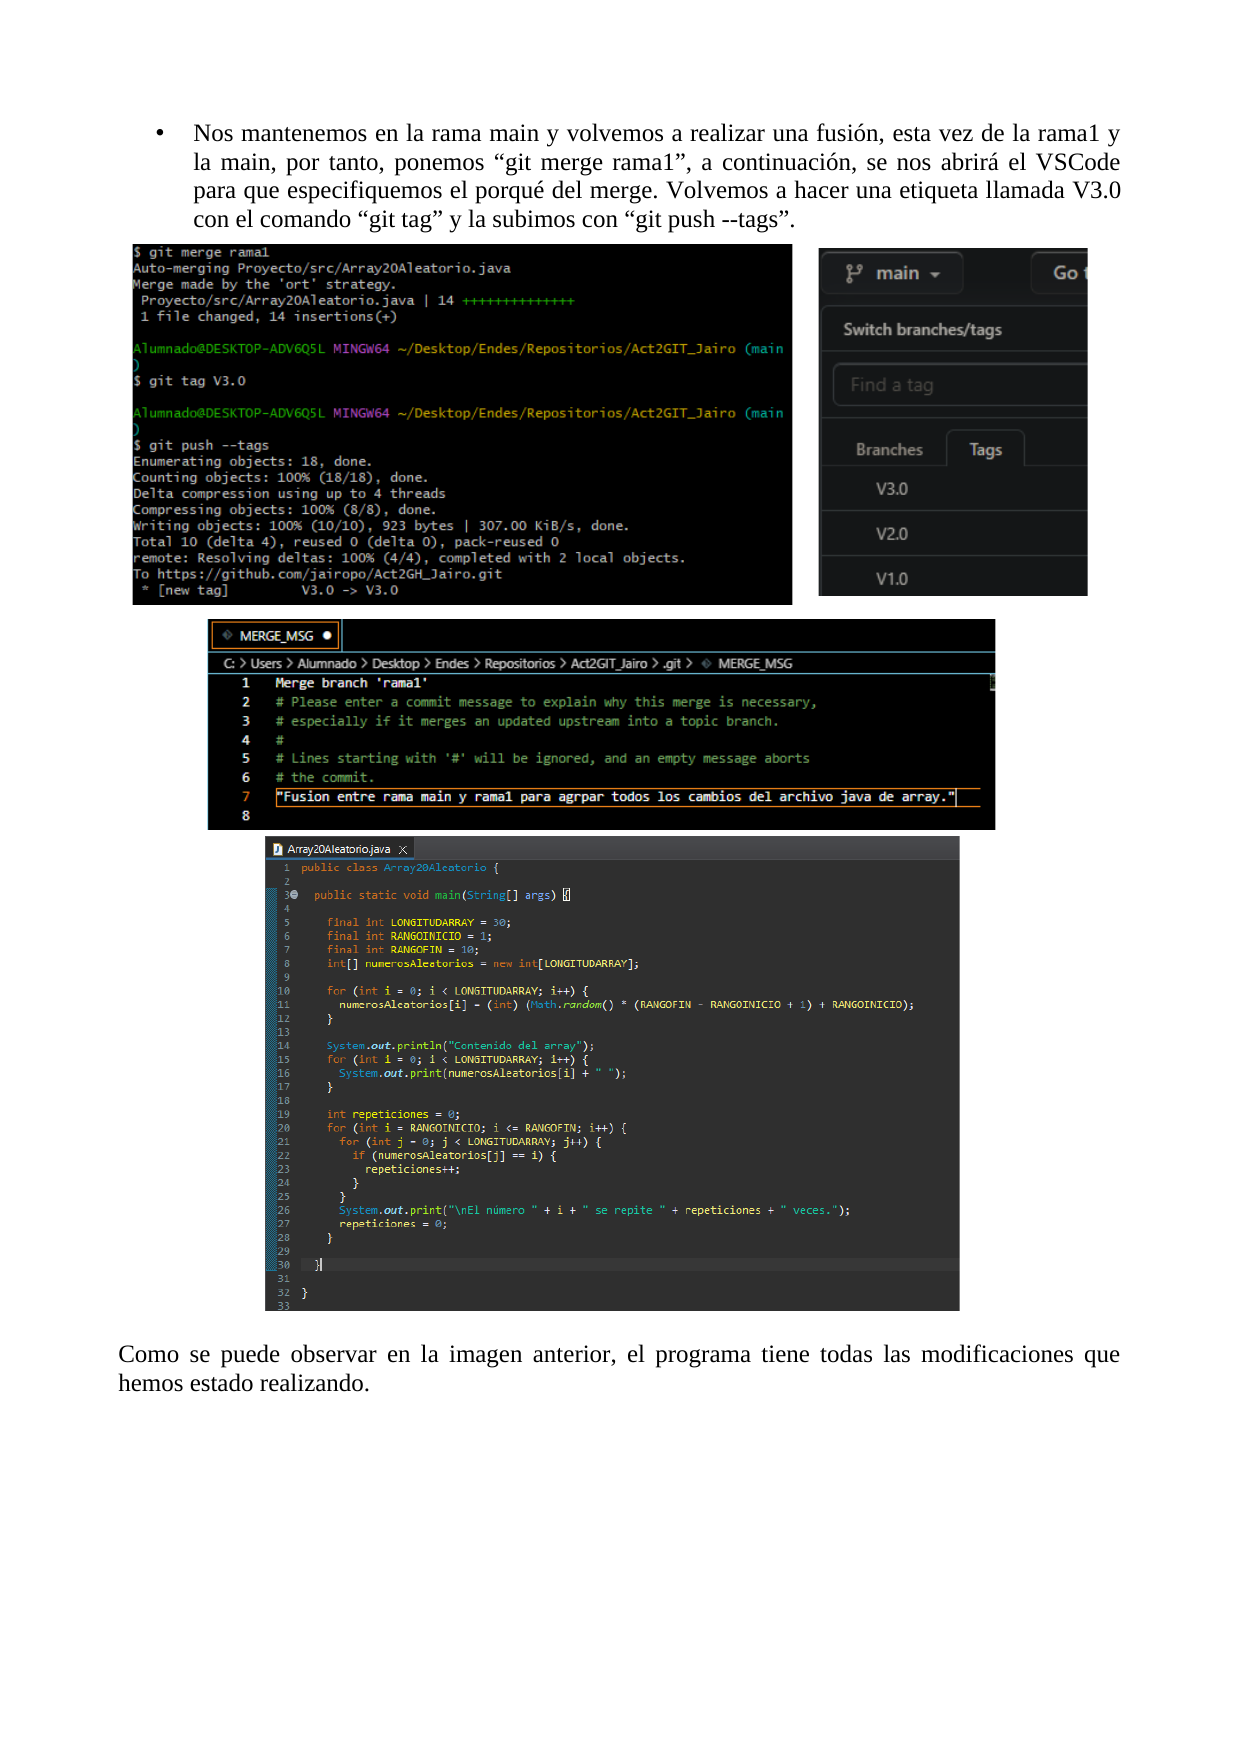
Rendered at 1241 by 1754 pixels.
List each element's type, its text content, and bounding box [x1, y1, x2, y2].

list Nos mantenemos en la rama main y volvemos a realizar una fusión, esta vez de la rama1 y la main, por tanto, ponemos “git merge rama1”, a continuación, se nos abrirá el VSCode para que especifiquemos el porqué del merge. Volvemos a hacer una etiqueta llamada V3.0 con el comando “git tag” y la subimos con “git push --tags”. [156, 118, 1122, 233]
picture [207, 619, 996, 830]
picture [818, 248, 1088, 596]
picture [132, 244, 793, 605]
picture [265, 836, 960, 1311]
text Como se puede observar en la imagen anterior, el programa tiene todas las modificaciones que hemos estado realizando. [118, 1339, 1122, 1397]
